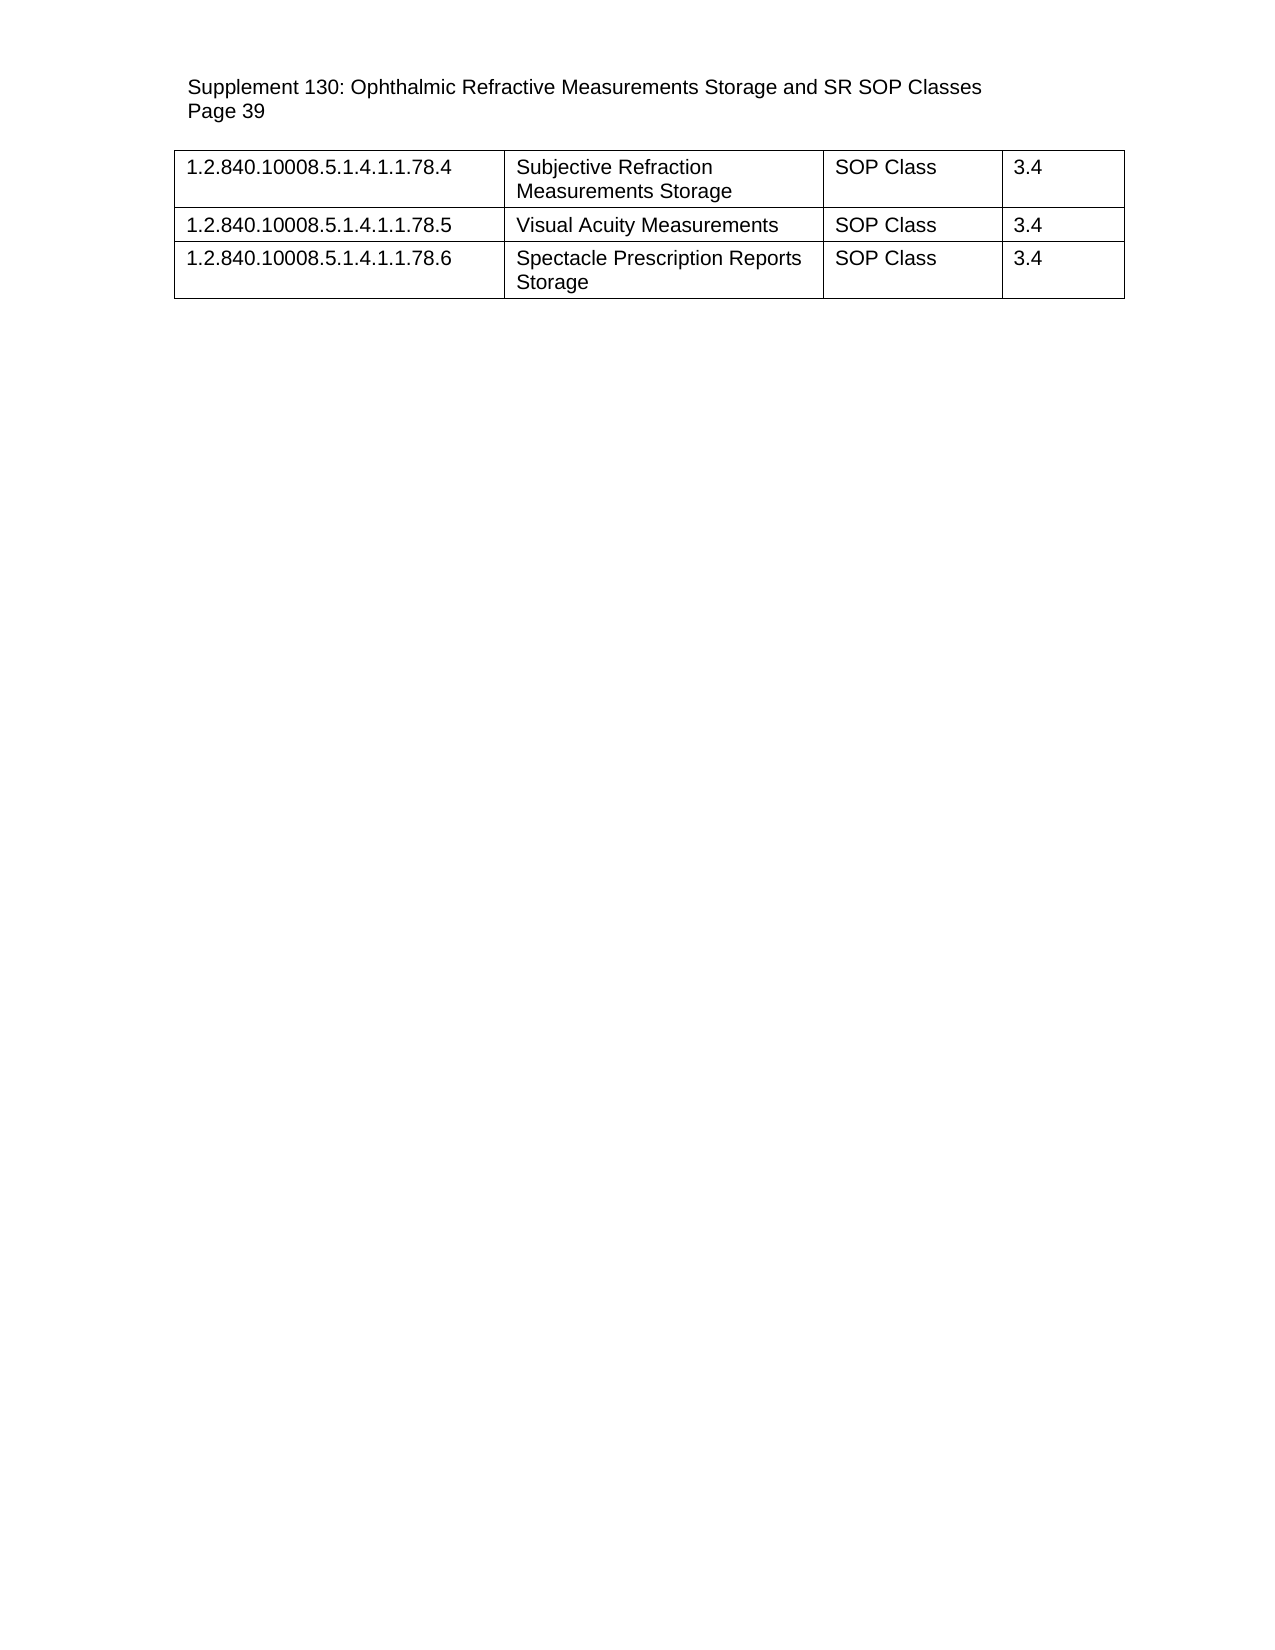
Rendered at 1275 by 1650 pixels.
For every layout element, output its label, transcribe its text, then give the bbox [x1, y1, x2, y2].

table_cell 1.2.840.10008.5.1.4.1.1.78.4 [175, 151, 504, 207]
table_cell SOP Class [824, 242, 1002, 298]
table_cell Visual Acuity Measurements [505, 208, 823, 241]
table_cell Spectacle Prescription Reports Storage [505, 242, 823, 298]
table_cell 3.4 [1003, 208, 1124, 241]
table_cell 3.4 [1003, 242, 1124, 298]
table_cell SOP Class [824, 151, 1002, 207]
table_cell 1.2.840.10008.5.1.4.1.1.78.6 [175, 242, 504, 298]
table_cell 3.4 [1003, 151, 1124, 207]
table_cell Subjective Refraction Measurements Storage [505, 151, 823, 207]
table_cell SOP Class [824, 208, 1002, 241]
table_cell 1.2.840.10008.5.1.4.1.1.78.5 [175, 208, 504, 241]
